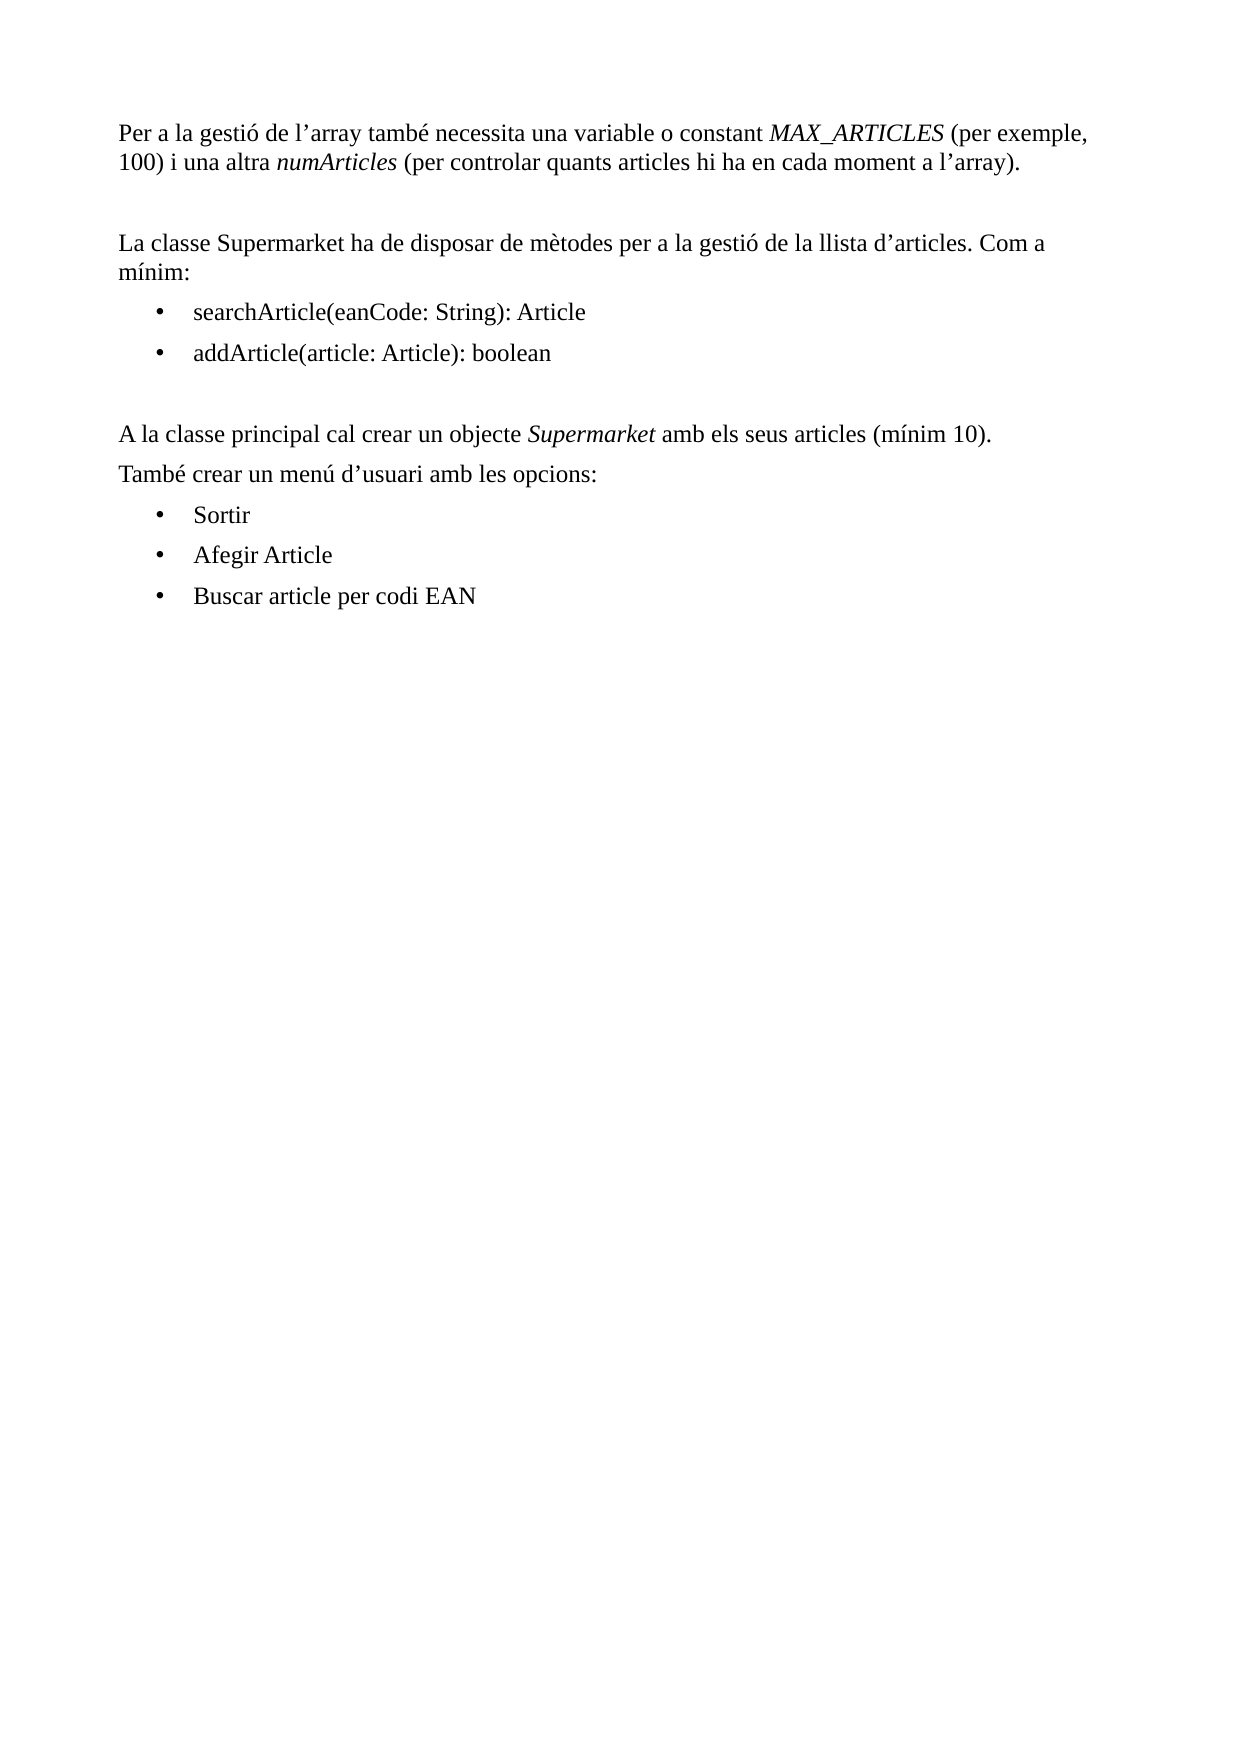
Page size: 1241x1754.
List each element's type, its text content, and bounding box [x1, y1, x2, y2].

list Afegir Article [156, 540, 1122, 569]
text Per a la gestió de l’array també necessita una variable o constant MAX_ARTICLES (per exemple, 100) i una altra numArticles (per controlar quants articles hi ha en cada moment a l’array). [118, 118, 1122, 176]
text També crear un menú d’usuari amb les opcions: [118, 459, 1122, 488]
list addArticle(article: Article): boolean [156, 338, 1122, 366]
list Buscar article per codi EAN [156, 581, 1122, 609]
list Sortir [156, 500, 1122, 528]
list searchArticle(eanCode: String): Article [156, 297, 1122, 326]
text La classe Supermarket ha de disposar de mètodes per a la gestió de la llista d’articles. Com a mínim: [118, 228, 1122, 285]
text A la classe principal cal crear un objecte Supermarket amb els seus articles (mínim 10). [118, 419, 1122, 447]
